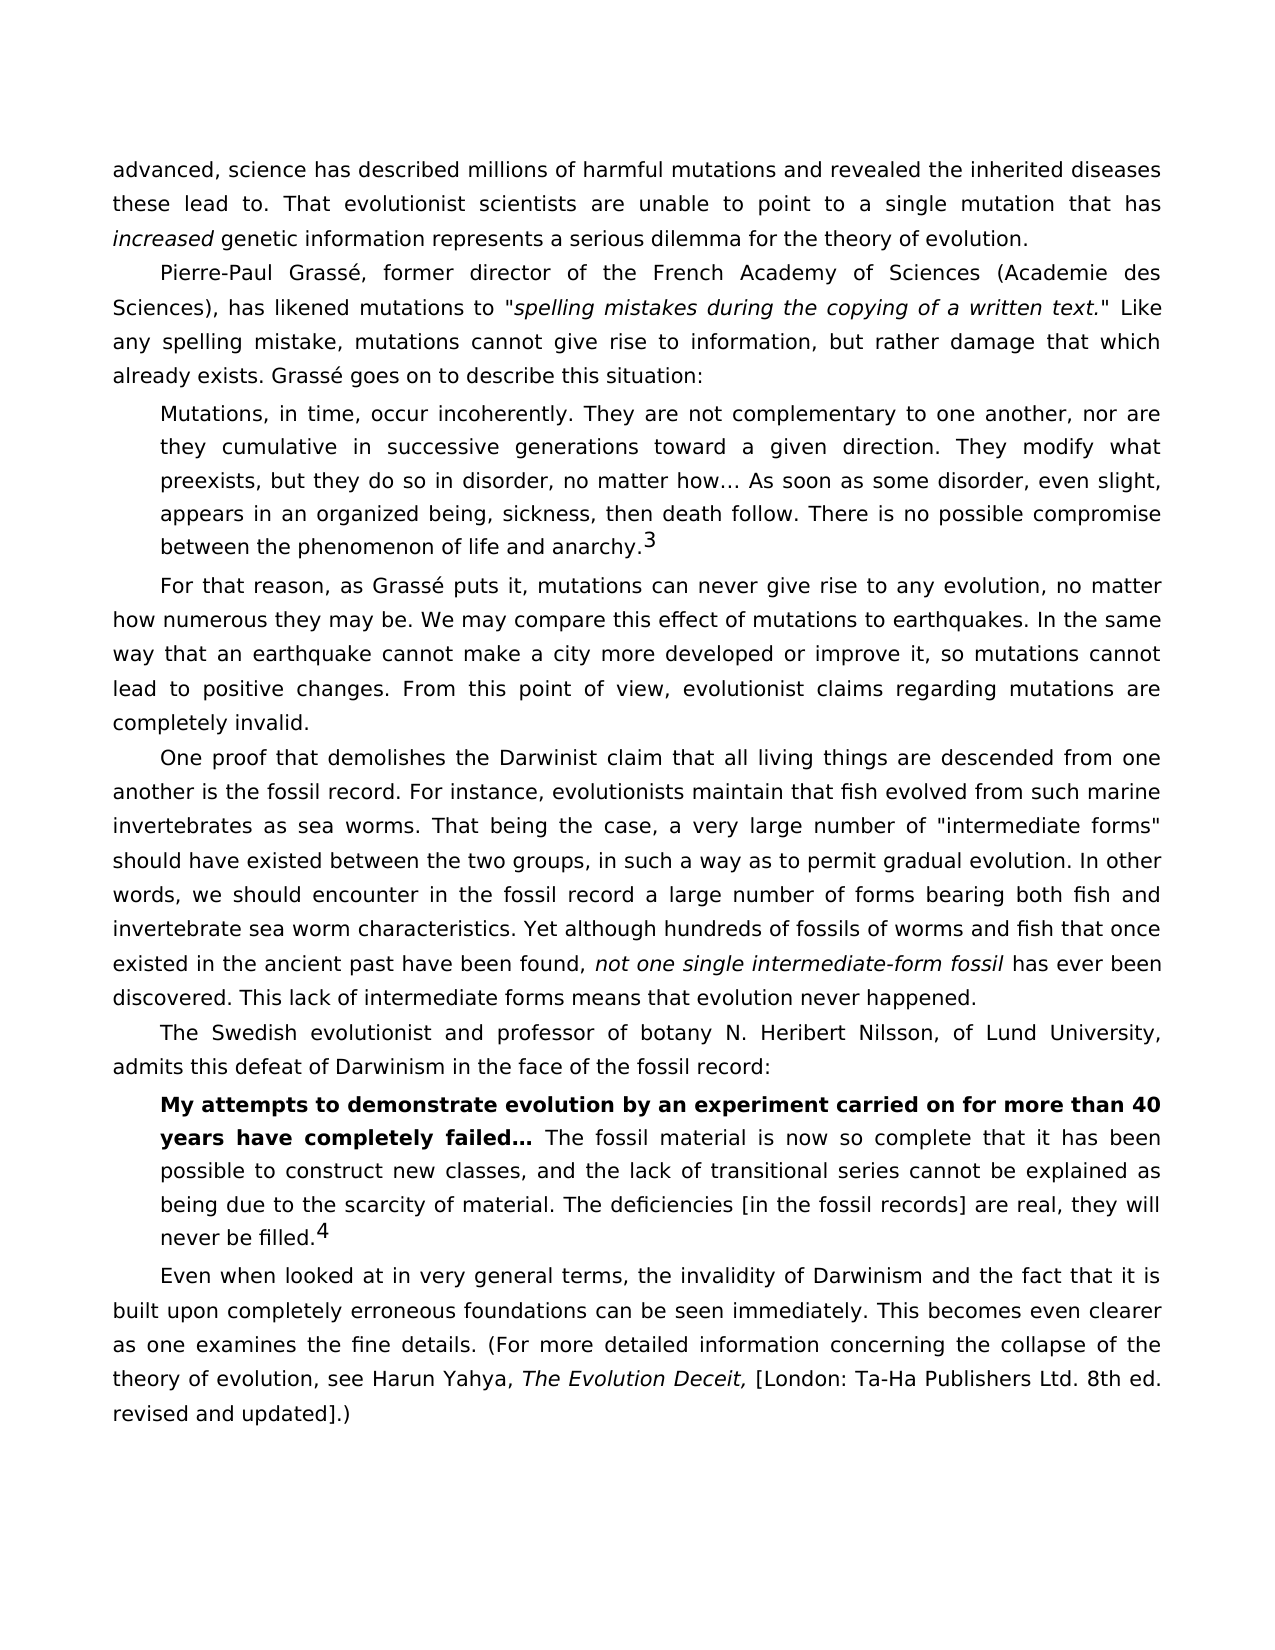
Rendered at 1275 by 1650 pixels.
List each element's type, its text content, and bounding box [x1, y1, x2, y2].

text SOME SCIENTISTS WHO ADMIT [112, 1428, 1162, 1459]
text The Swedish evolutionist and professor of botany N. Heribert Nilsson, of Lund University, admits this defeat of Darwinism in the face of the fossil record: [112, 1012, 1162, 1081]
text For that reason, as Grassé puts it, mutations can never give rise to any evolution, no matter how numerous they may be. We may compare this effect of mutations to earthquakes. In the same way that an earthquake cannot make a city more developed or improve it, so mutations cannot lead to positive changes. From this point of view, evolutionist claims regarding mutations are completely invalid. [112, 566, 1162, 737]
text Mutations, in time, occur incoherently. They are not complementary to one another, nor are they cumulative in successive generations toward a given direction. They modify what preexists, but they do so in disorder, no matter how… As soon as some disorder, even slight, appears in an organized being, sickness, then death follow. There is no possible compromise between the phenomenon of life and anarchy.3 [160, 395, 1162, 561]
text Pierre-Paul Grassé, former director of the French Academy of Sciences (Academie des Sciences), has likened mutations to "spelling mistakes during the copying of a written text." Like any spelling mistake, mutations cannot give rise to information, but rather damage that which already exists. Grassé goes on to describe this situation: [112, 253, 1162, 391]
text My attempts to demonstrate evolution by an experiment carried on for more than 40 years have completely failed… The fossil material is now so complete that it has been possible to construct new classes, and the lack of transitional series cannot be explained as being due to the scarcity of material. The deficiencies [in the fossil records] are real, they will never be filled.4 [160, 1085, 1162, 1252]
text Even when looked at in very general terms, the invalidity of Darwinism and the fact that it is built upon completely erroneous foundations can be seen immediately. This becomes even clearer as one examines the fine details. (For more detailed information concerning the collapse of the theory of evolution, see Harun Yahya, The Evolution Deceit, [London: Ta-Ha Publishers Ltd. 8th ed. revised and updated].) [112, 1256, 1162, 1428]
text THE IMPASSE FACING [112, 1465, 1162, 1497]
text One proof that demolishes the Darwinist claim that all living things are descended from one another is the fossil record. For instance, evolutionists maintain that fish evolved from such marine invertebrates as sea worms. That being the case, a very large number of "intermediate forms" should have existed between the two groups, in such a way as to permit gradual evolution. In other words, we should encounter in the fossil record a large number of forms bearing both fish and invertebrate sea worm characteristics. Yet although hundreds of fossils of worms and fish that once existed in the ancient past have been found, not one single intermediate-form fossil has ever been discovered. This lack of intermediate forms means that evolution never happened. [112, 737, 1162, 1012]
text advanced, science has described millions of harmful mutations and revealed the inherited diseases these lead to. That evolutionist scientists are unable to point to a single mutation that has increased genetic information represents a serious dilemma for the theory of evolution. [112, 150, 1162, 253]
